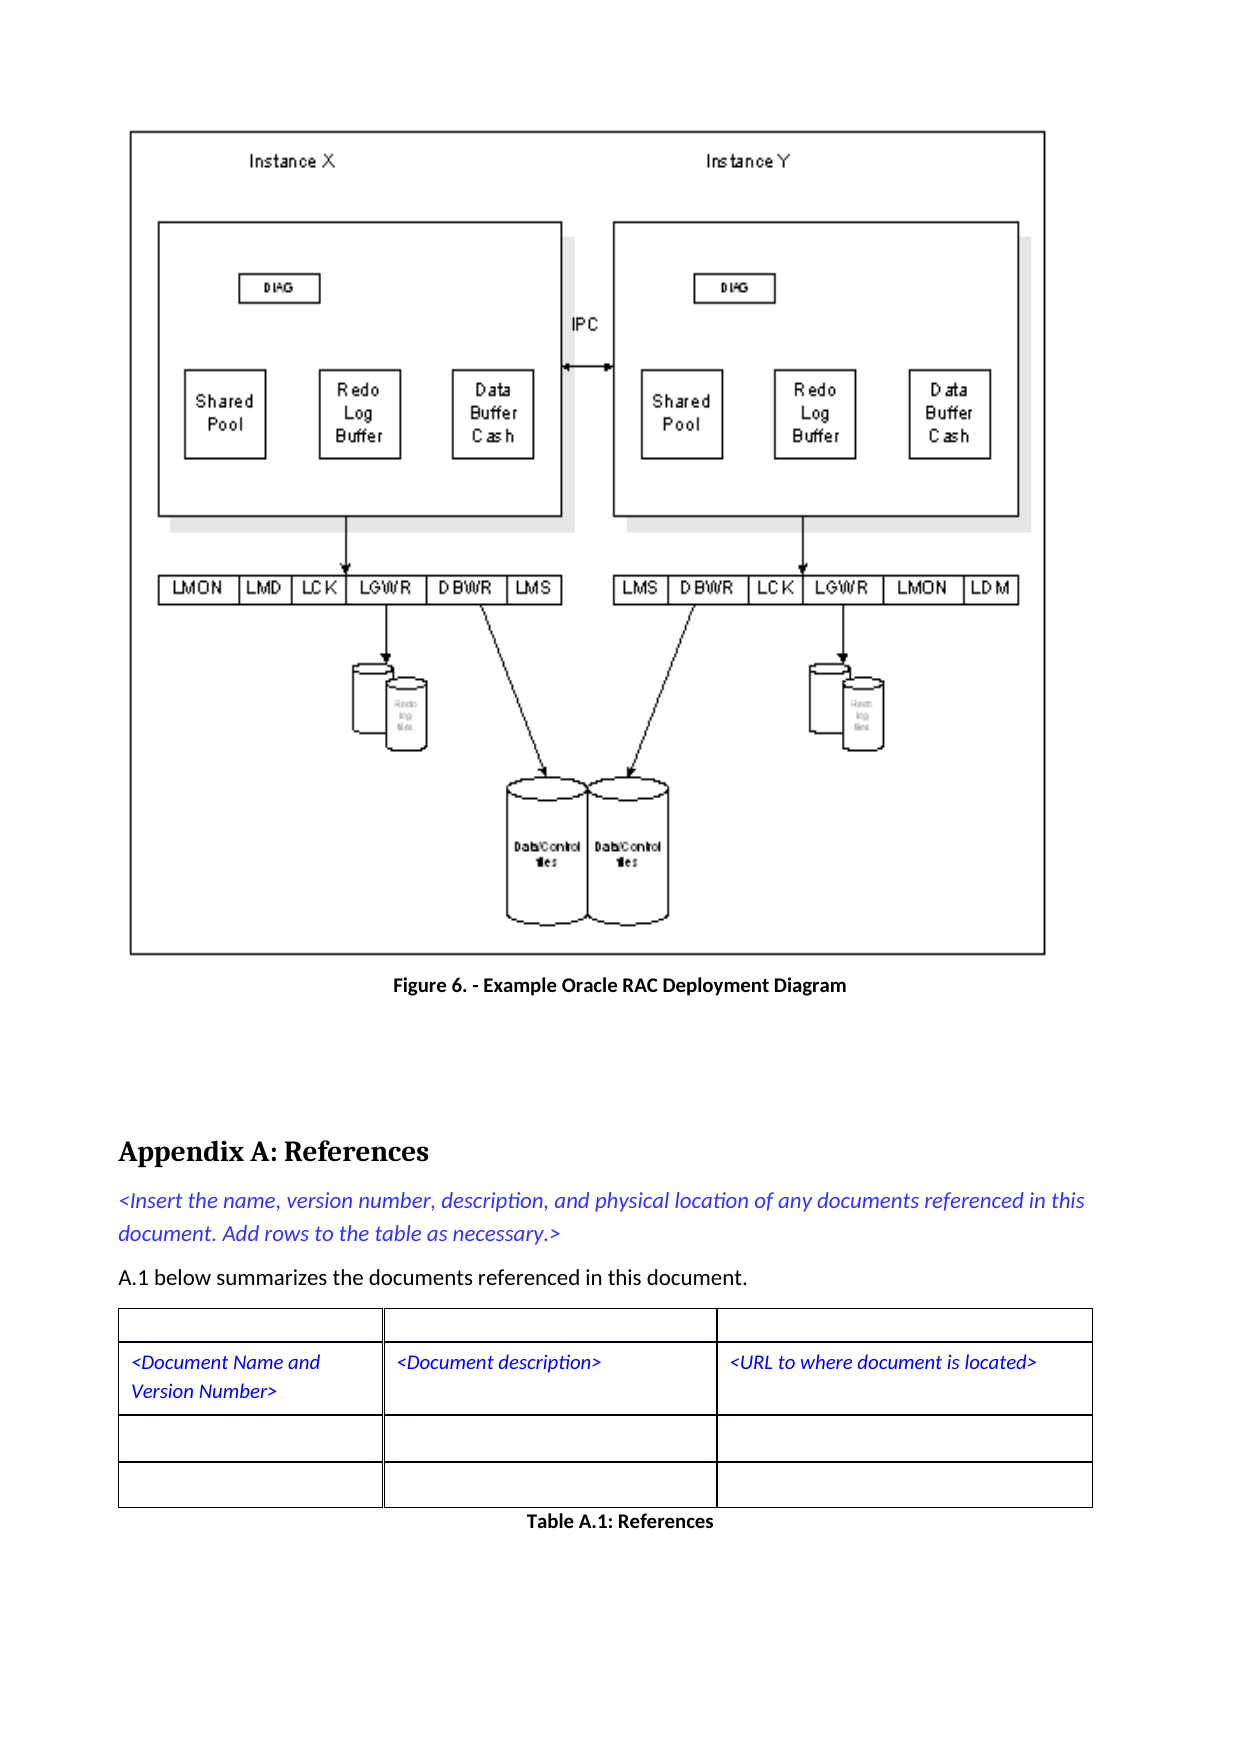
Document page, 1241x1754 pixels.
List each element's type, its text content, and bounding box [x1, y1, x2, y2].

table_cell <URL to where document is located> [718, 1343, 1092, 1414]
table_cell [718, 1416, 1092, 1461]
table_cell <Document description> [385, 1343, 716, 1414]
text Figure 6. - Example Oracle RAC Deployment Diagram [118, 972, 1122, 998]
table_cell [119, 1416, 382, 1461]
text Appendix A: References [118, 1136, 1122, 1169]
table_cell <Document Name and Version Number> [119, 1343, 382, 1414]
table_header Document Name [119, 1309, 382, 1341]
table_cell [718, 1463, 1092, 1507]
table_header Location [718, 1309, 1092, 1341]
text A.1 below summarizes the documents referenced in this document. [118, 1263, 1122, 1291]
table_cell [119, 1463, 382, 1507]
text <Insert the name, version number, description, and physical location of any documents referenced in this document. Add rows to the table as necessary.> [118, 1187, 1122, 1247]
table_cell [385, 1416, 716, 1461]
table_cell [385, 1463, 716, 1507]
table_header Description [385, 1309, 716, 1341]
text Table A.1: References [118, 1508, 1122, 1533]
